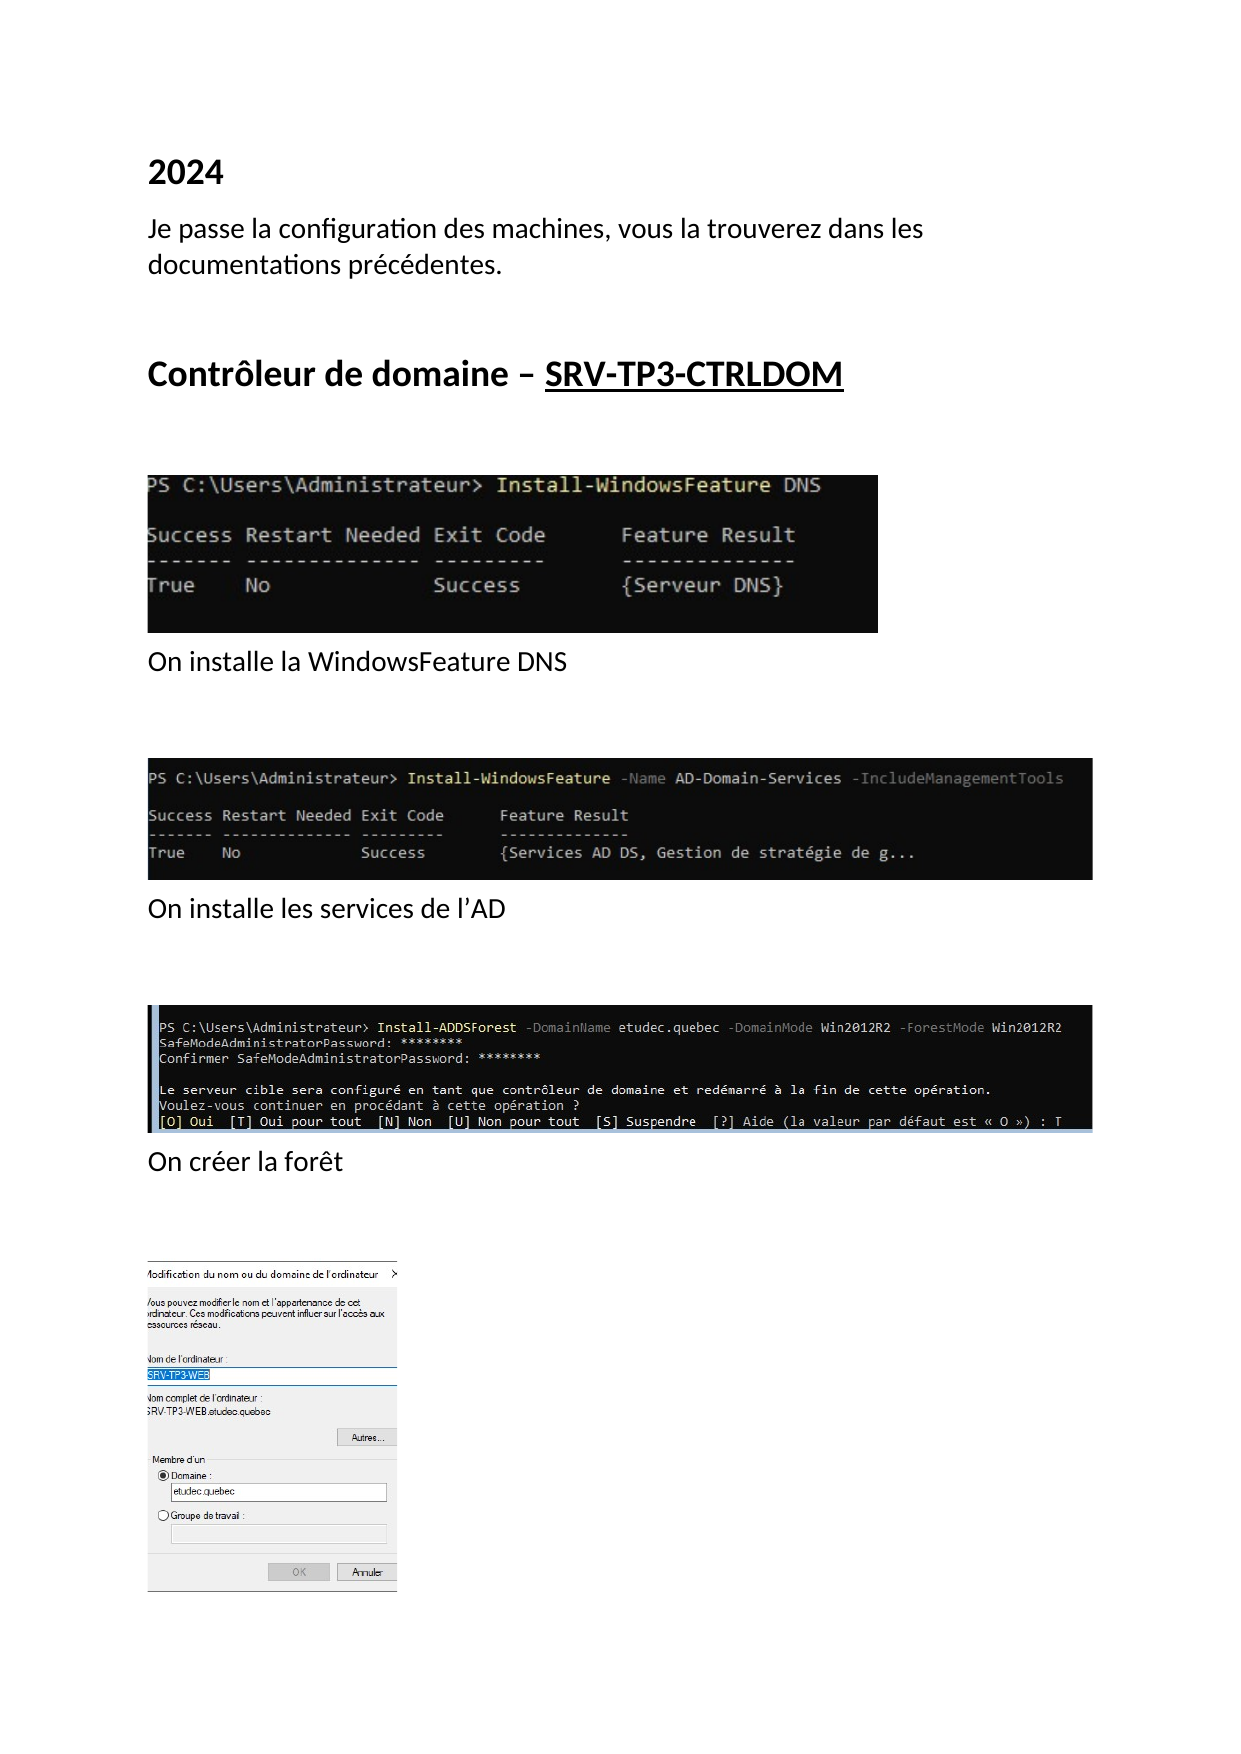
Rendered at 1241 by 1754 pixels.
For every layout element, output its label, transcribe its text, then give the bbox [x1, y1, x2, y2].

text Je passe la configuration des machines, vous la trouverez dans les documentations précédentes. [148, 210, 1093, 281]
text On installe les services de l’AD [148, 890, 1093, 926]
text On installe la WindowsFeature DNS [148, 643, 1093, 679]
text 2024 [148, 148, 1093, 193]
text Contrôleur de domaine – SRV-TP3-CTRLDOM [148, 350, 1093, 396]
text On créer la forêt [148, 1143, 1093, 1179]
